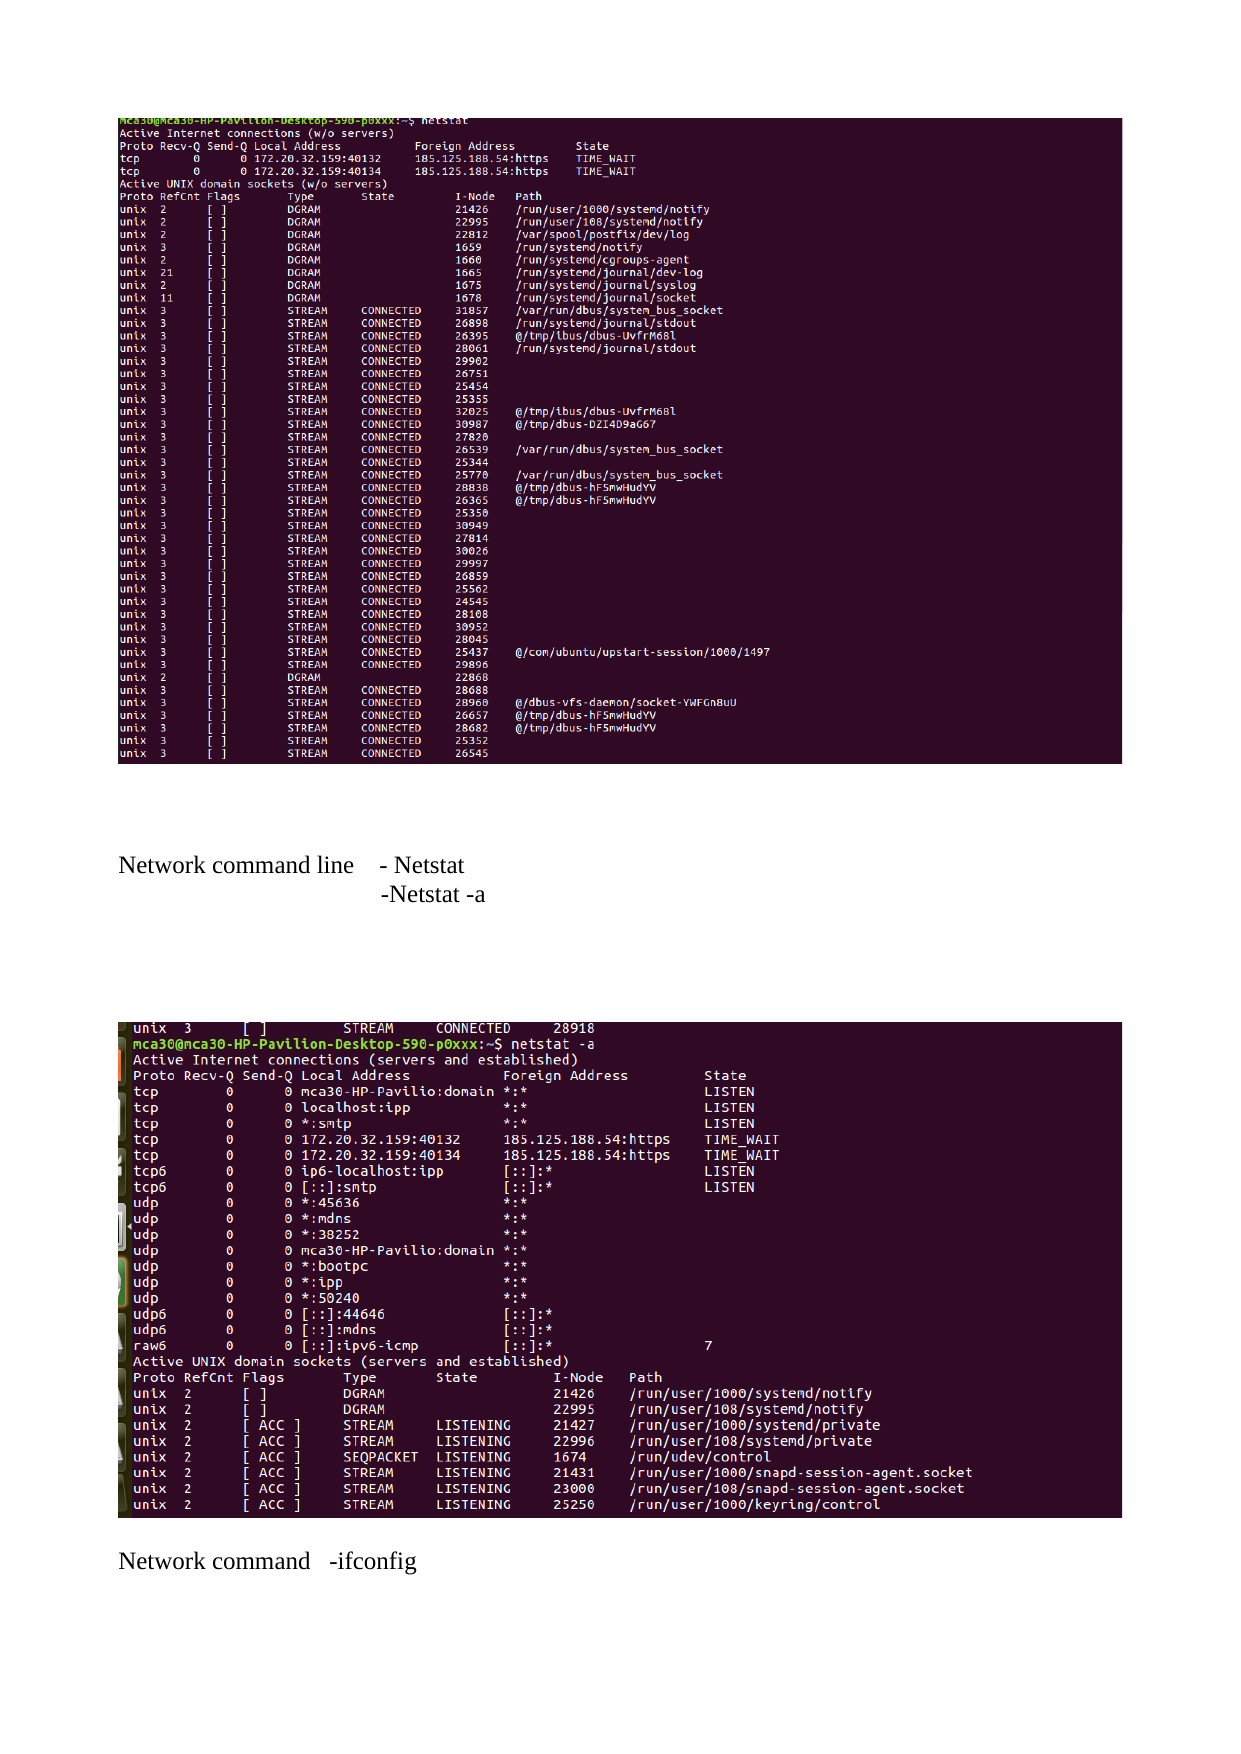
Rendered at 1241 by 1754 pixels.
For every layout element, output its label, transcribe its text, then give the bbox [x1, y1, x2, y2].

picture [118, 118, 1123, 764]
text -Netstat -a [118, 879, 1122, 908]
text Network command line - Netstat [118, 850, 1122, 879]
text Network command -ifconfig [118, 1546, 1122, 1575]
picture [118, 1022, 1123, 1518]
